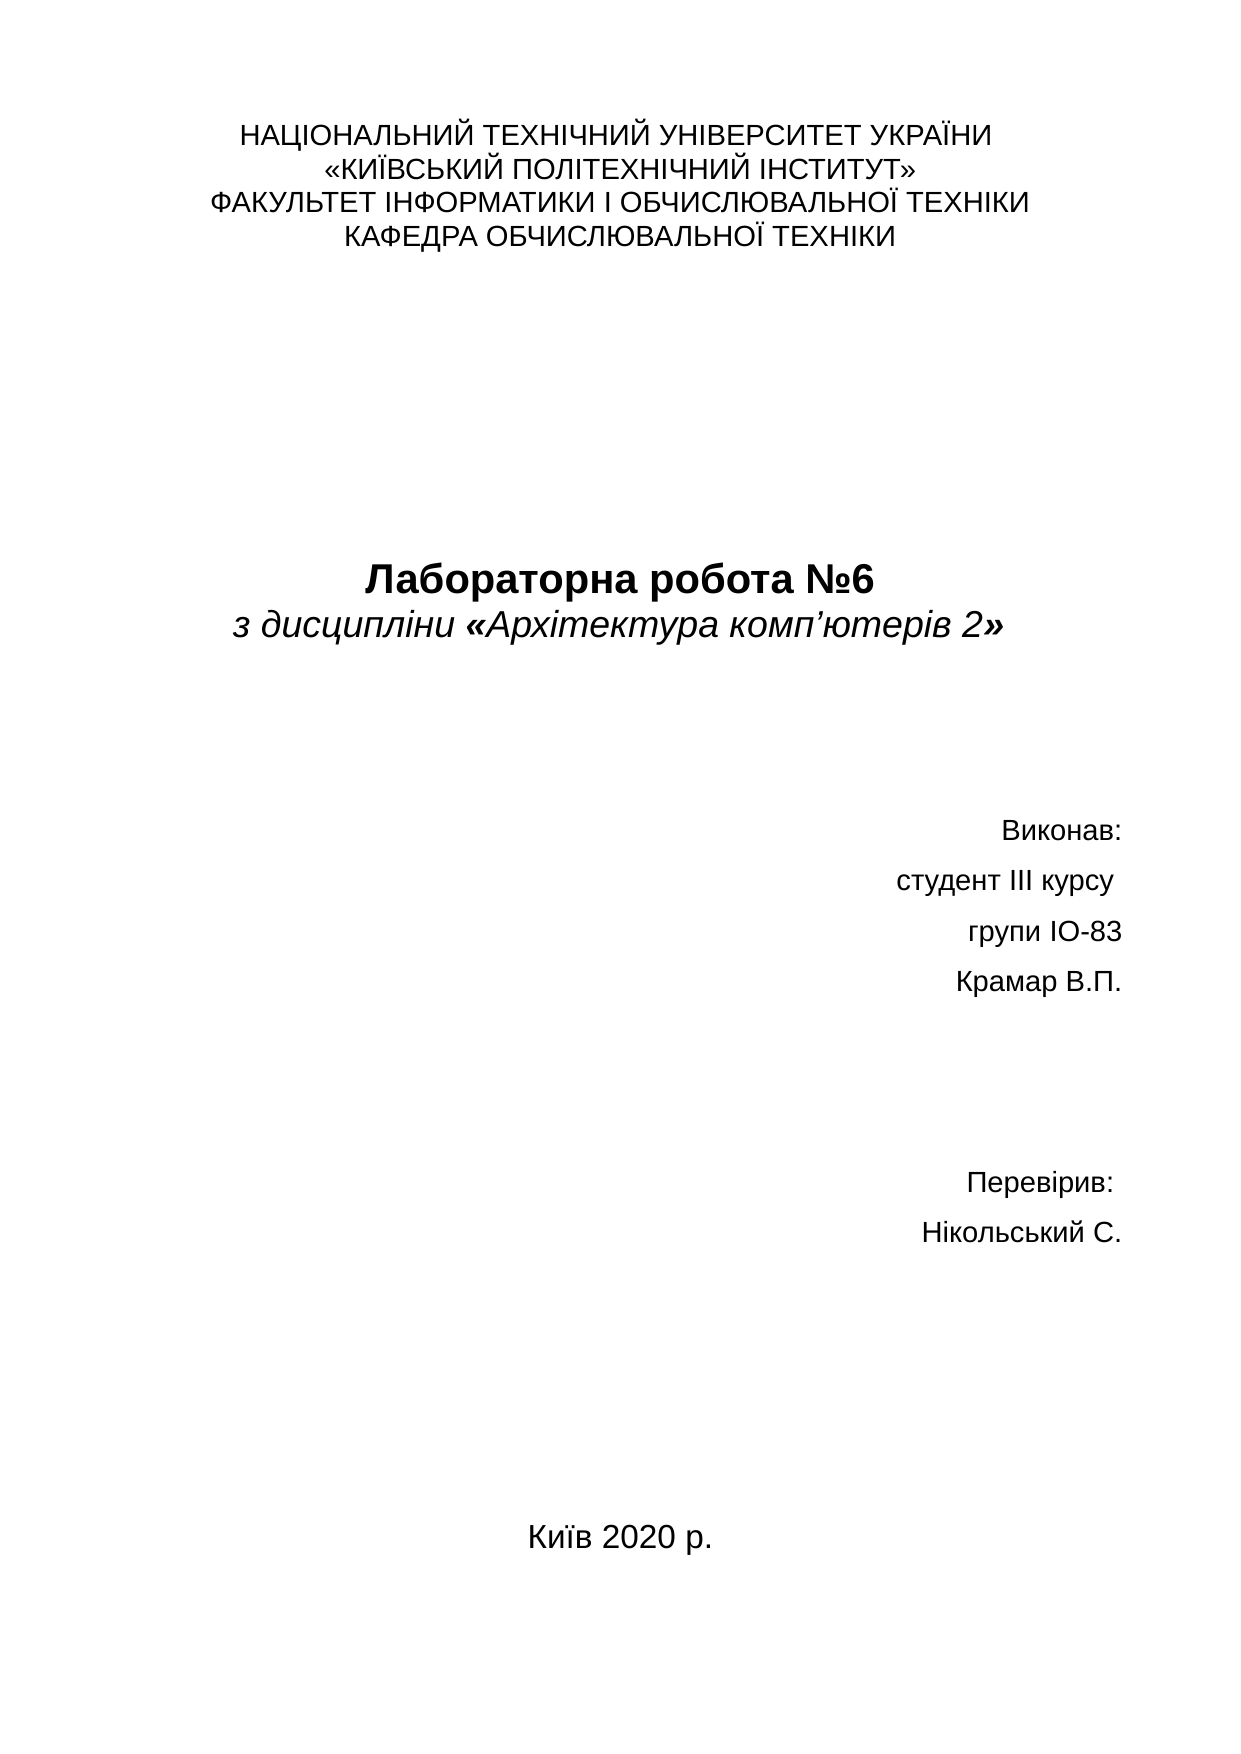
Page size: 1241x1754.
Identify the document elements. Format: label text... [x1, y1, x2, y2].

text Перевірив: [118, 1165, 1122, 1199]
text Київ 2020 р. [118, 1517, 1122, 1556]
text Нікольський С. [118, 1215, 1122, 1249]
text Лабораторна робота №6 [118, 554, 1122, 602]
text студент ІІІ курсу [118, 863, 1122, 897]
text Виконав: [118, 813, 1122, 846]
text КАФЕДРА ОБЧИСЛЮВАЛЬНОЇ ТЕХНІКИ [118, 219, 1122, 252]
text ФАКУЛЬТЕТ ІНФОРМАТИКИ І ОБЧИСЛЮВАЛЬНОЇ ТЕХНІКИ [118, 185, 1122, 219]
text з дисципліни «Архітектура комп’ютерів 2» [118, 602, 1122, 645]
text НАЦІОНАЛЬНИЙ ТЕХНІЧНИЙ УНІВЕРСИТЕТ УКРАЇНИ [118, 118, 1122, 152]
text «КИЇВСЬКИЙ ПОЛІТЕХНІЧНИЙ ІНСТИТУТ» [118, 152, 1122, 185]
text групи ІО-83 [118, 913, 1122, 947]
text Крамар В.П. [118, 964, 1122, 997]
